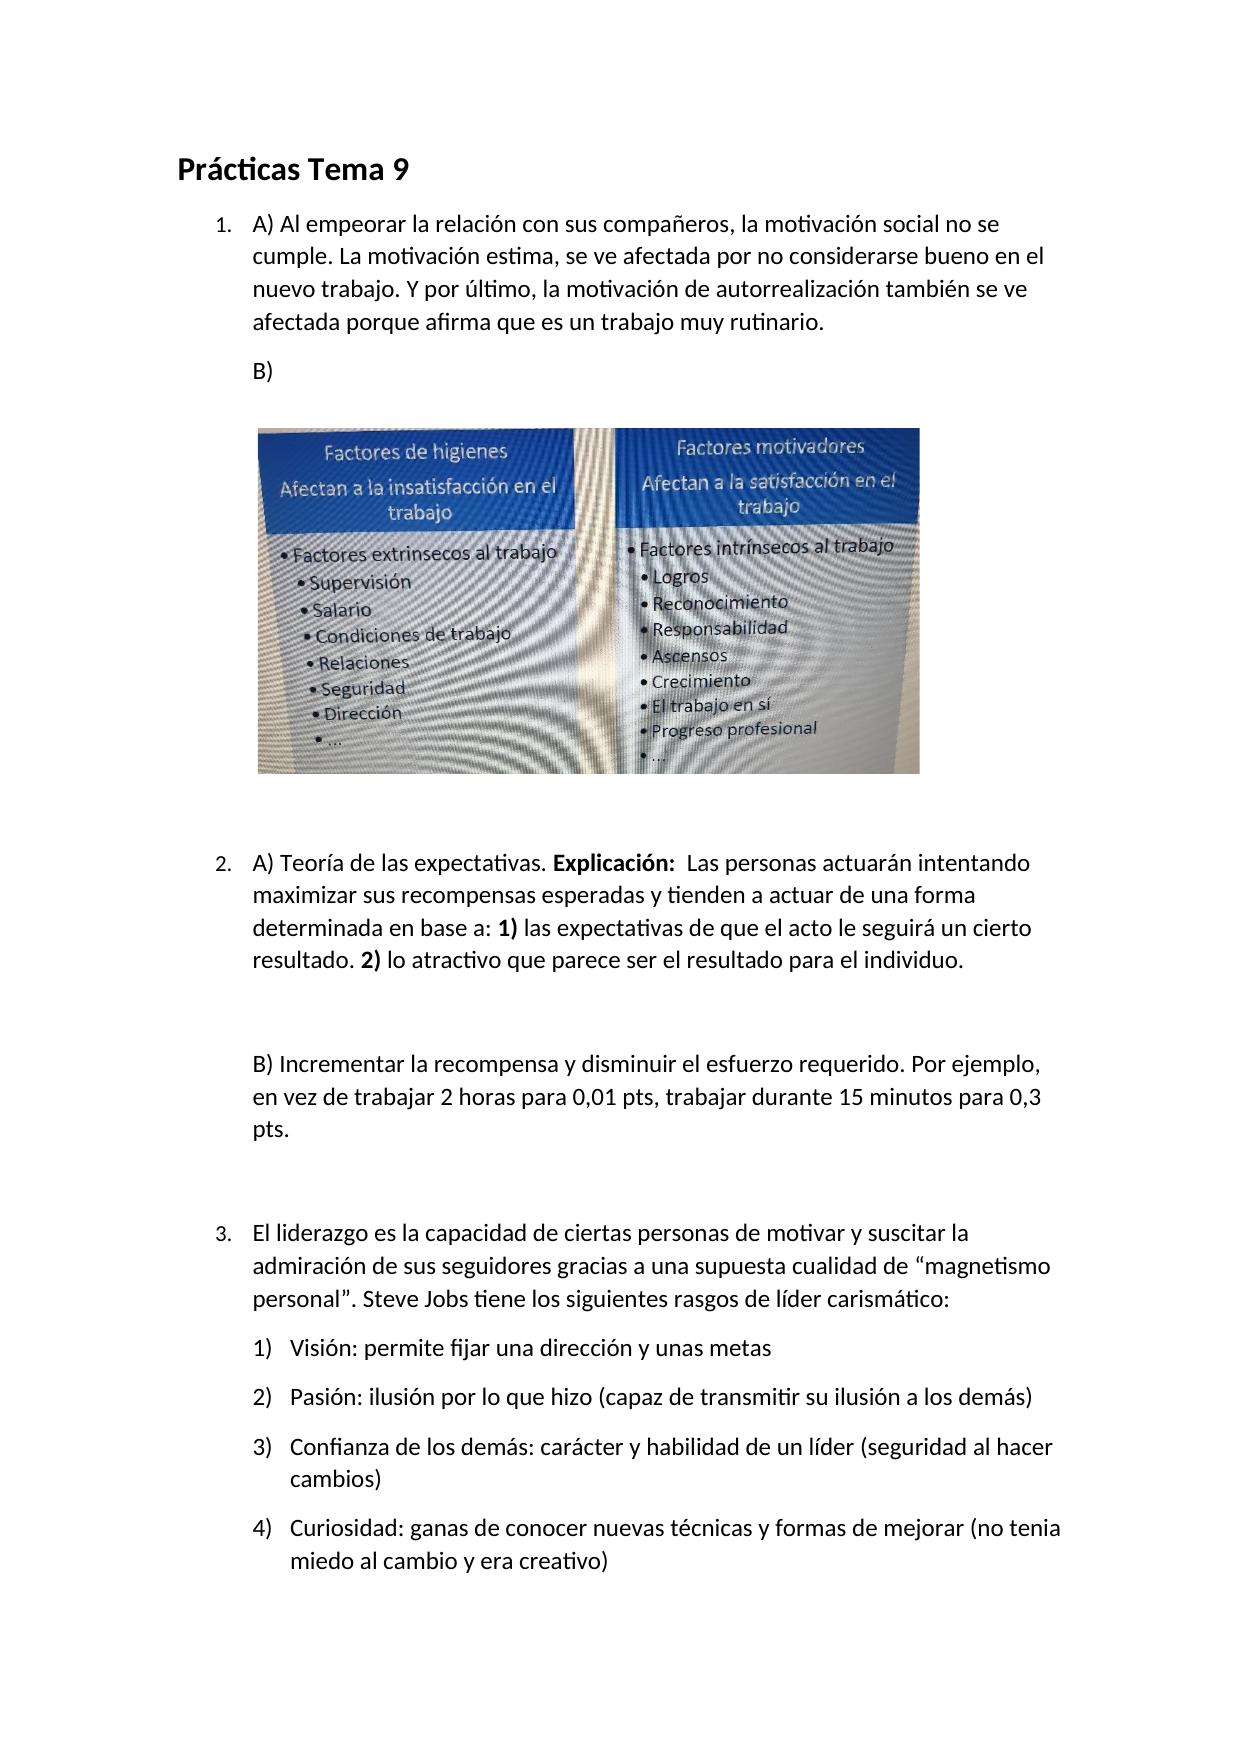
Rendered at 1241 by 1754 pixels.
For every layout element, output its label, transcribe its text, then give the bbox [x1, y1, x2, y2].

list A) Al empeorar la relación con sus compañeros, la motivación social no se cumple. La motivación estima, se ve afectada por no considerarse bueno en el nuevo trabajo. Y por último, la motivación de autorrealización también se ve afectada porque afirma que es un trabajo muy rutinario. [215, 208, 1063, 336]
list B) Incrementar la recompensa y disminuir el esfuerzo requerido. Por ejemplo, en vez de trabajar 2 horas para 0,01 pts, trabajar durante 15 minutos para 0,3 pts. [252, 1048, 1063, 1144]
text Prácticas Tema 9 [177, 148, 1063, 188]
list A) Teoría de las expectativas. Explicación: Las personas actuarán intentando maximizar sus recompensas esperadas y tienden a actuar de una forma determinada en base a: 1) las expectativas de que el acto le seguirá un cierto resultado. 2) lo atractivo que parece ser el resultado para el individuo. [215, 847, 1063, 975]
list Visión: permite fijar una dirección y unas metas [252, 1332, 1063, 1363]
list B) [252, 355, 1063, 385]
list Confianza de los demás: carácter y habilidad de un líder (seguridad al hacer cambios) [252, 1431, 1063, 1494]
list Curiosidad: ganas de conocer nuevas técnicas y formas de mejorar (no tenia miedo al cambio y era creativo) [252, 1512, 1063, 1576]
list Pasión: ilusión por lo que hizo (capaz de transmitir su ilusión a los demás) [252, 1381, 1063, 1412]
list El liderazgo es la capacidad de ciertas personas de motivar y suscitar la admiración de sus seguidores gracias a una supuesta cualidad de “magnetismo personal”. Steve Jobs tiene los siguientes rasgos de líder carismático: [215, 1218, 1063, 1313]
